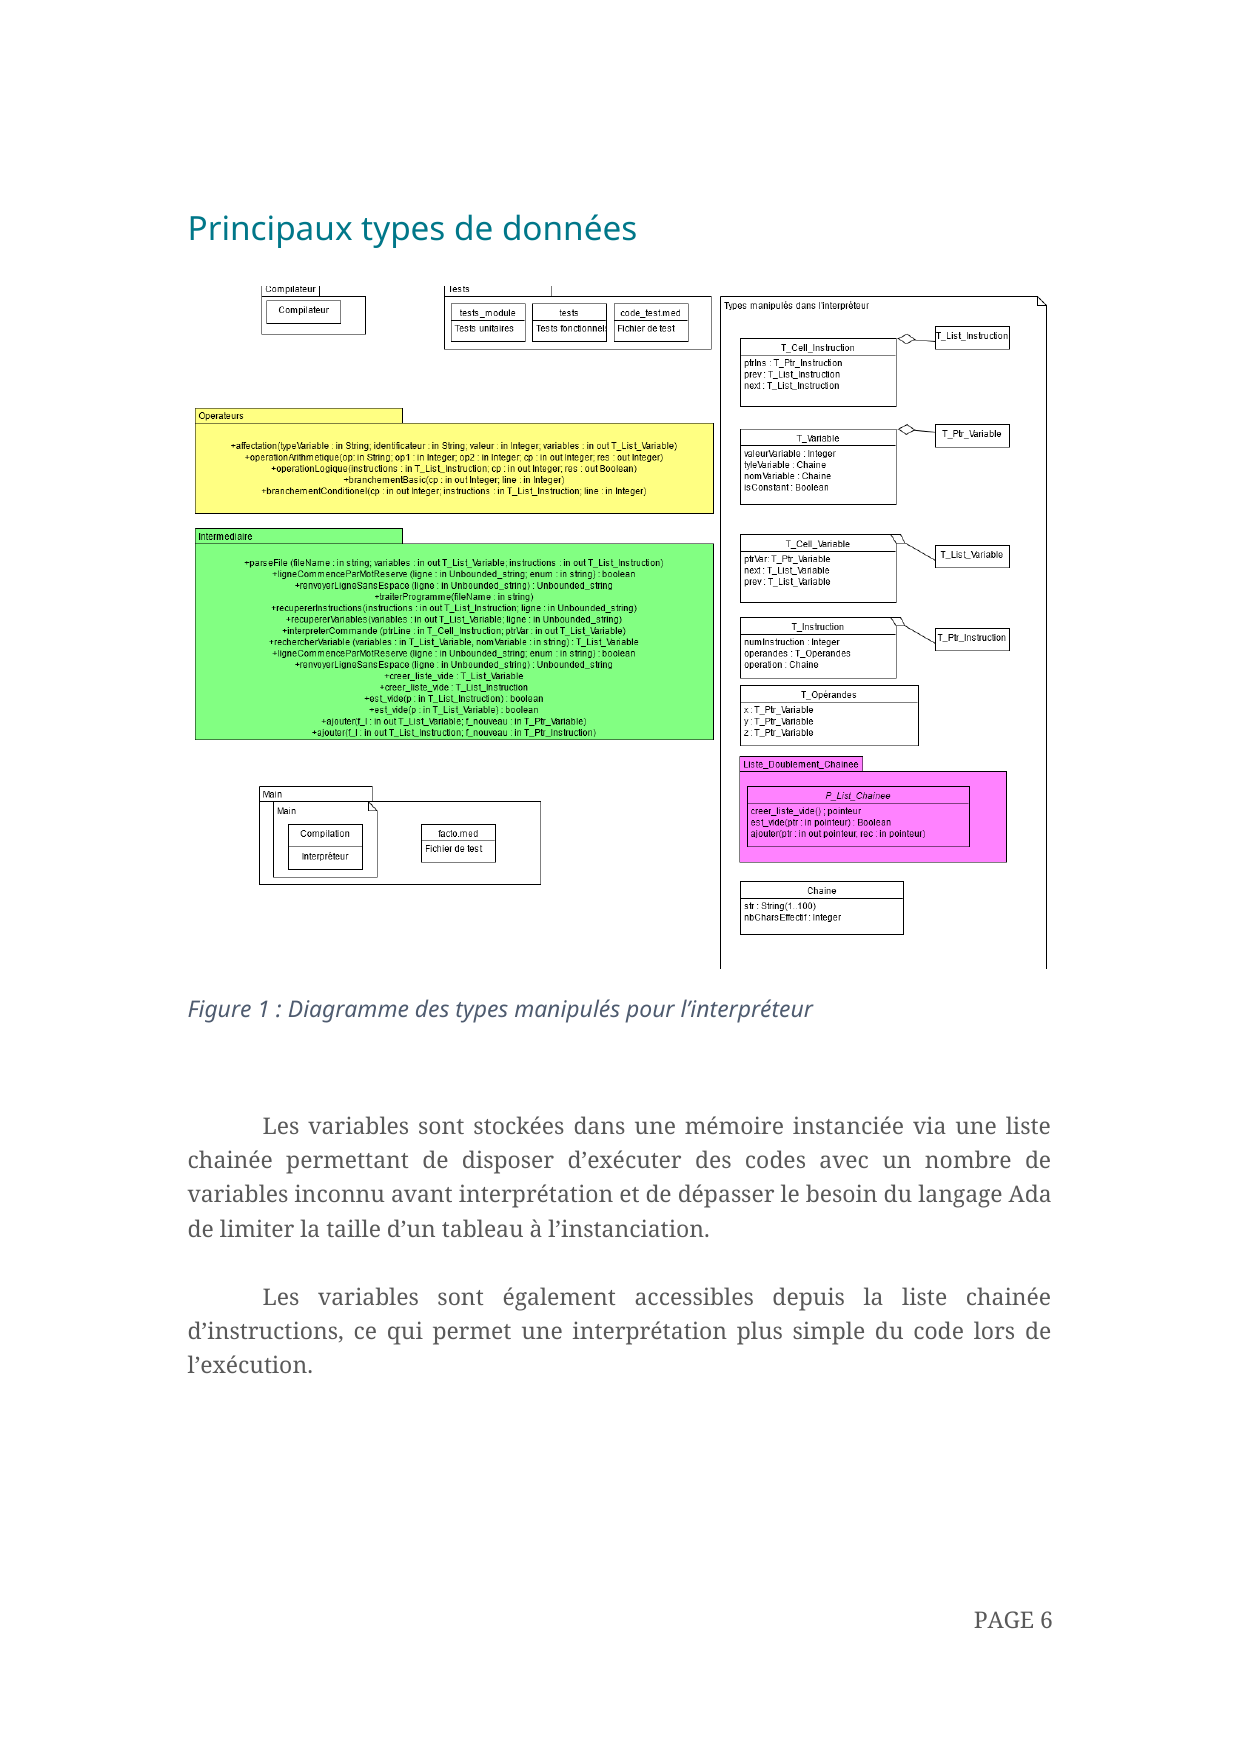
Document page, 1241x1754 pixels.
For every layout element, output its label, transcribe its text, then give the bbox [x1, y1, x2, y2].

text Les variables sont également accessibles depuis la liste chainée d’instructions, ce qui permet une interprétation plus simple du code lors de l’exécution. [187, 1280, 1053, 1380]
subtitle Principaux types de données [187, 205, 1053, 251]
text Les variables sont stockées dans une mémoire instanciée via une liste chainée permettant de disposer d’exécuter des codes avec un nombre de variables inconnu avant interprétation et de dépasser le besoin du langage Ada de limiter la taille d’un tableau à l’instanciation. [187, 1109, 1053, 1244]
text Figure 1 : Diagramme des types manipulés pour l’interpréteur [187, 993, 1053, 1024]
